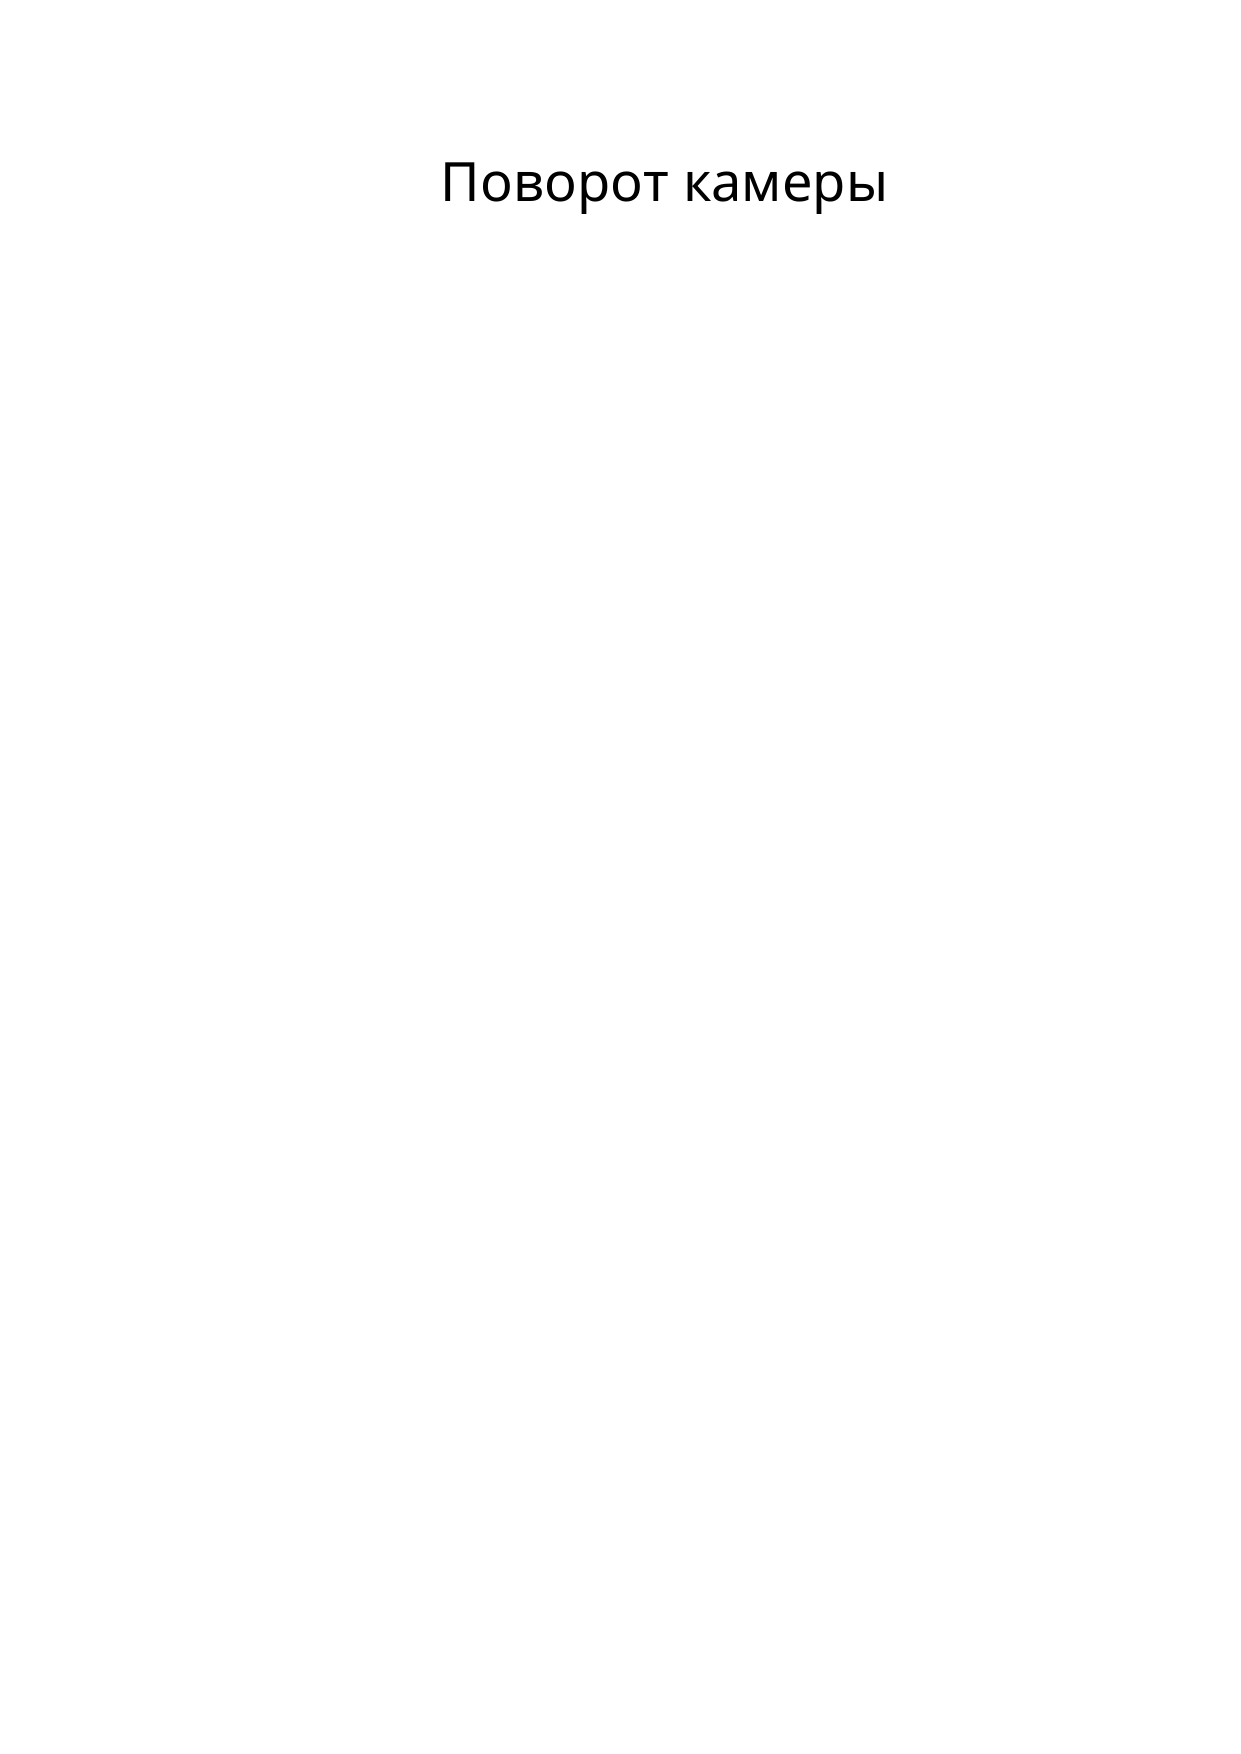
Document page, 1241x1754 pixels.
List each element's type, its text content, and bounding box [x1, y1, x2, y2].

subtitle Поворот камеры [177, 143, 1152, 217]
